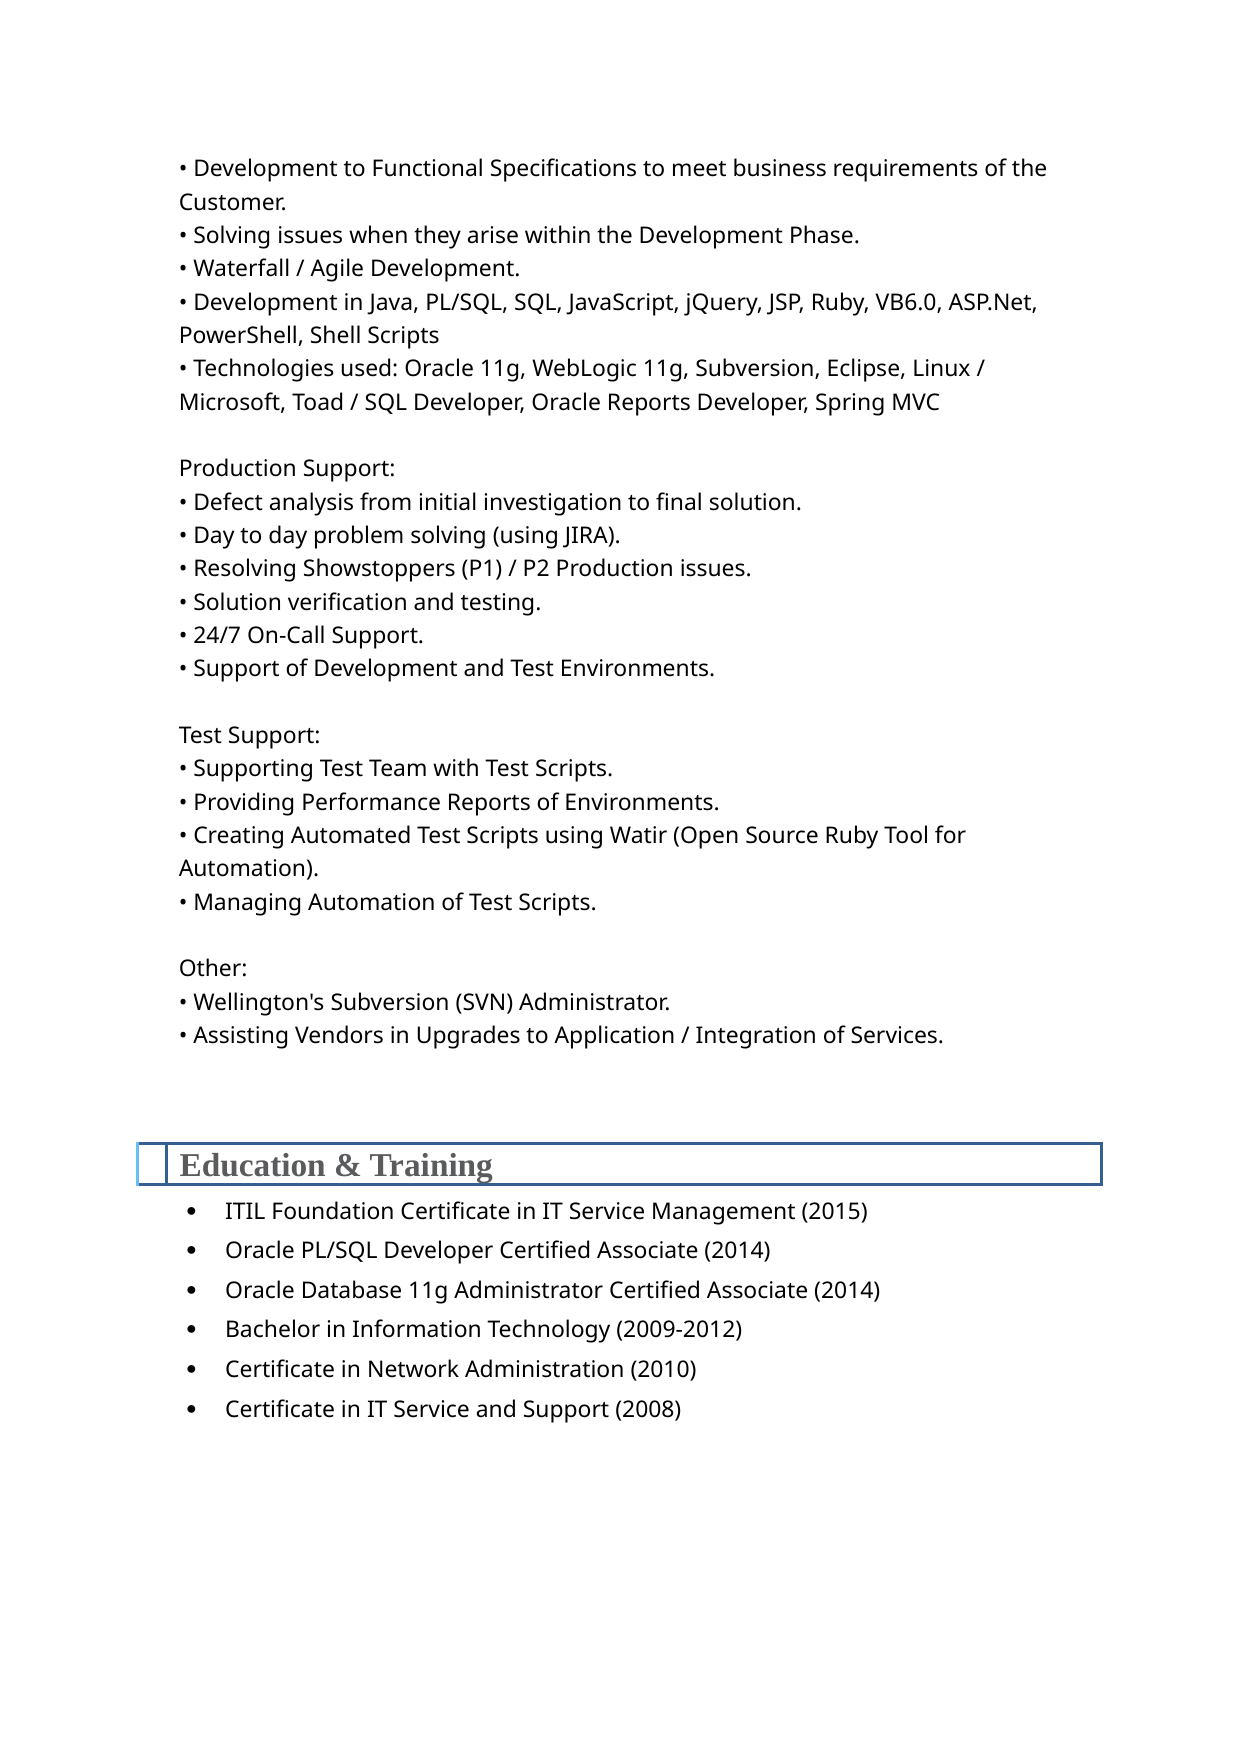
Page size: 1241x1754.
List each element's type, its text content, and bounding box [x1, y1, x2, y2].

table_cell [139, 950, 167, 1050]
table_header [139, 1145, 165, 1183]
table_cell [139, 917, 167, 950]
table_cell [139, 150, 167, 917]
table_cell • Development to Functional Specifications to meet business requirements of the Customer. • Solving issues when they arise within the Development Phase. • Waterfall / Agile Development. • Development in Java, PL/SQL, SQL, JavaScript, jQuery, JSP, Ruby, VB6.0, ASP.Net, PowerShell, Shell Scripts • Technologies used: Oracle 11g, WebLogic 11g, Subversion, Eclipse, Linux / Microsoft, Toad / SQL Developer, Oracle Reports Developer, Spring MVC Production Support: • Defect analysis from initial investigation to final solution. • Day to day problem solving (using JIRA). • Resolving Showstoppers (P1) / P2 Production issues. • Solution verification and testing. • 24/7 On-Call Support. • Support of Development and Test Environments. Test Support: • Supporting Test Team with Test Scripts. • Providing Performance Reports of Environments. • Creating Automated Test Scripts using Watir (Open Source Ruby Tool for Automation). • Managing Automation of Test Scripts. [167, 150, 1077, 917]
table_cell ITIL Foundation Certificate in IT Service Management (2015) Oracle PL/SQL Developer Certified Associate (2014) Oracle Database 11g Administrator Certified Associate (2014) Bachelor in Information Technology (2009-2012) Certificate in Network Administration (2010) Certificate in IT Service and Support (2008) [137, 1186, 1102, 1424]
table_header Education & Training [168, 1145, 1100, 1183]
table_cell [167, 917, 1077, 950]
table_cell Other: • Wellington's Subversion (SVN) Administrator. • Assisting Vendors in Upgrades to Application / Integration of Services. [167, 950, 1077, 1050]
